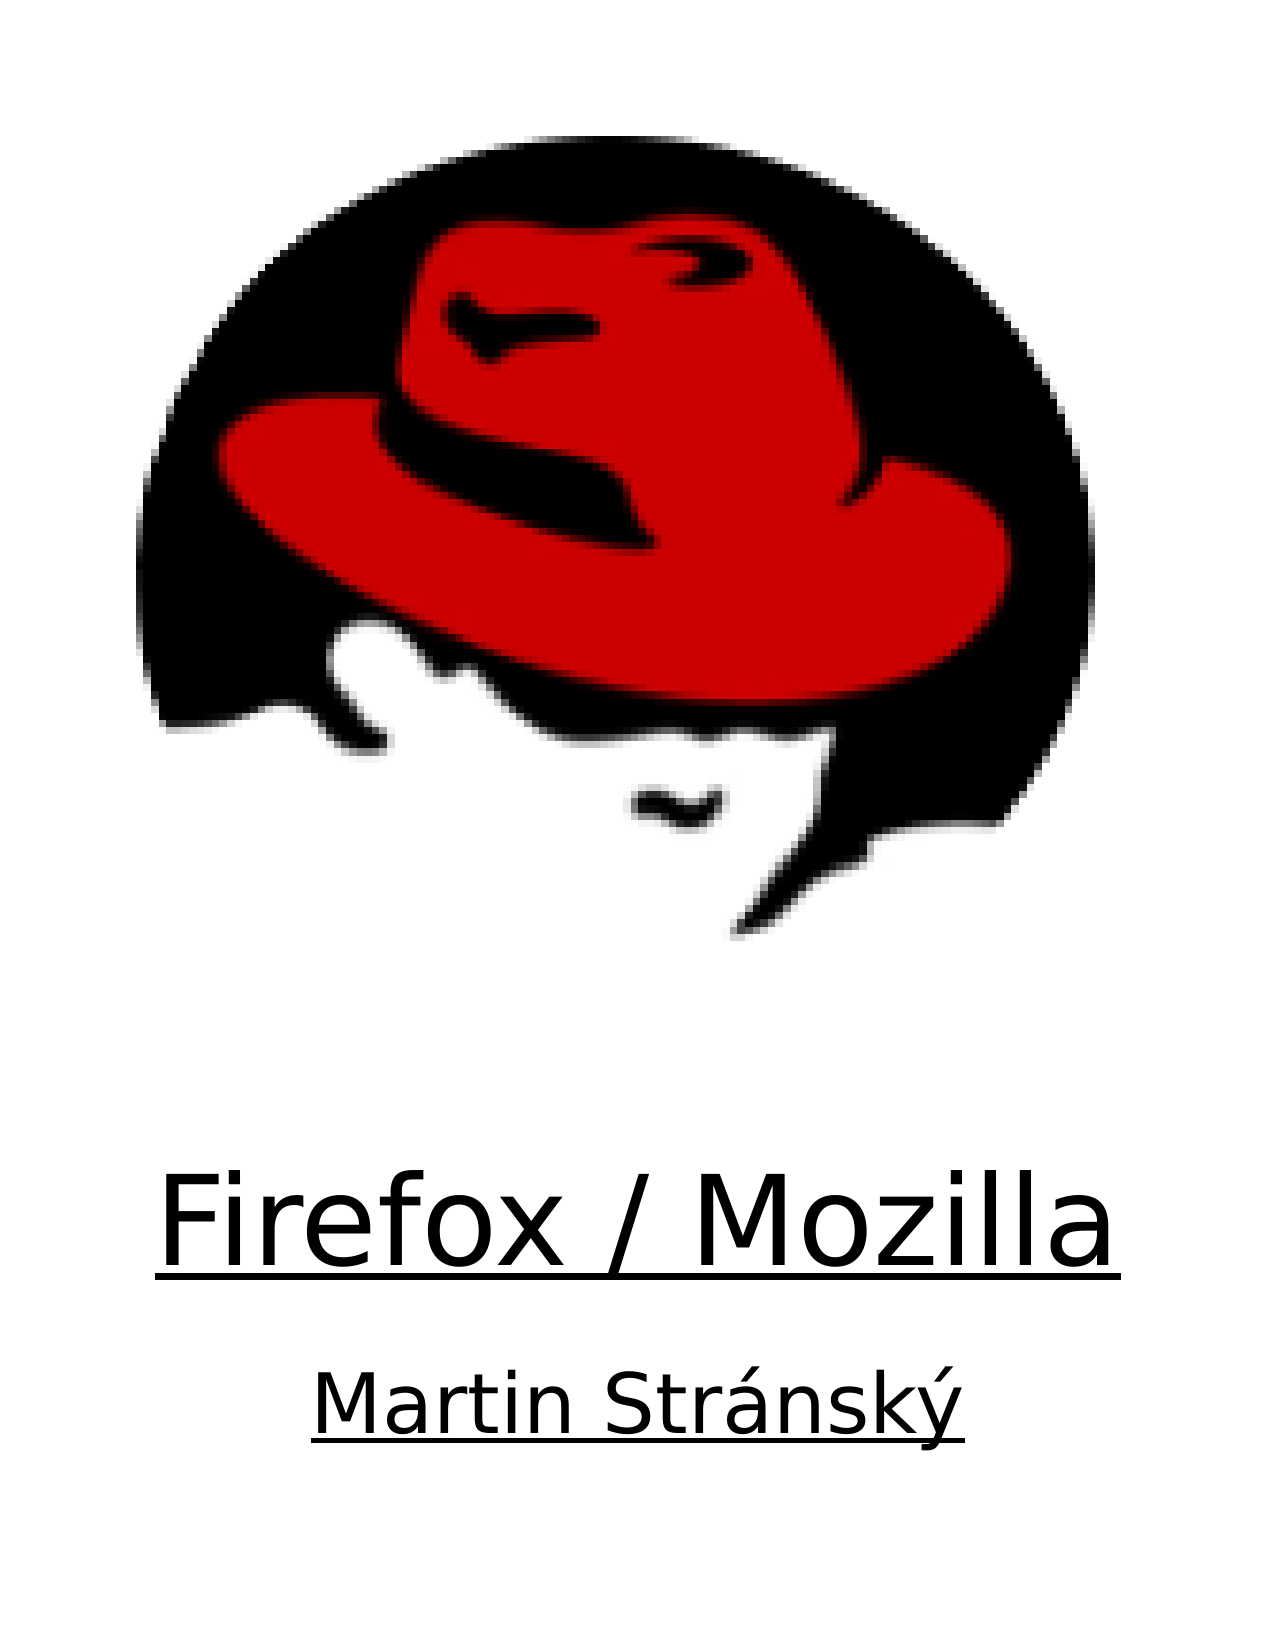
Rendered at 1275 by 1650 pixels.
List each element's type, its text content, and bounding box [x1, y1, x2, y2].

table_header [118, 118, 1157, 1144]
table_cell Martin Stránský [118, 1350, 1157, 1458]
picture [122, 122, 1149, 1041]
table_cell Firefox / Mozilla [118, 1144, 1157, 1350]
